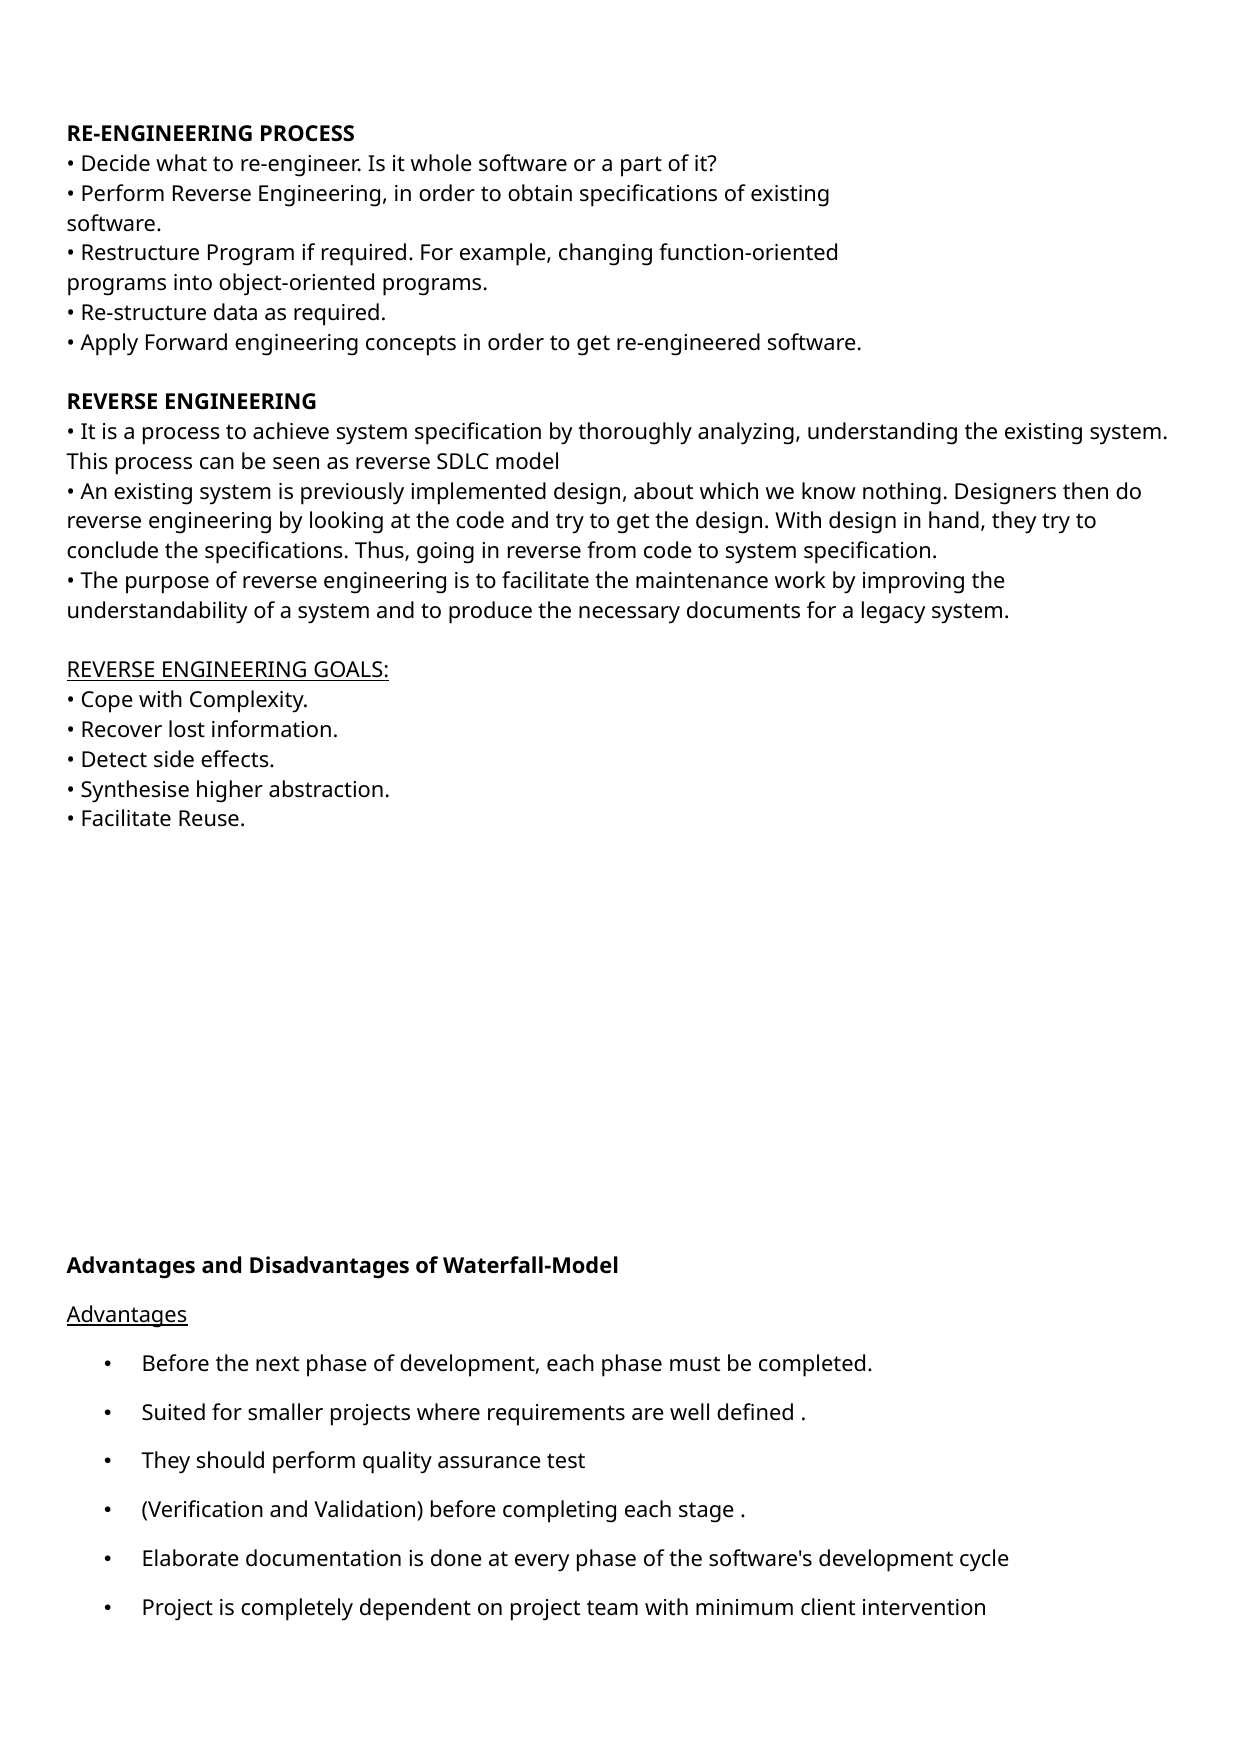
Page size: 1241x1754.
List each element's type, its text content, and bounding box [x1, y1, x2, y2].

list Project is completely dependent on project team with minimum client intervention [104, 1591, 1177, 1621]
text • Perform Reverse Engineering, in order to obtain specifications of existing [66, 178, 1177, 207]
list Suited for smaller projects where requirements are well defined . [104, 1396, 1177, 1426]
list (Verification and Validation) before completing each stage . [104, 1494, 1177, 1524]
text • An existing system is previously implemented design, about which we know nothing. Designers then do [66, 476, 1177, 505]
text • Recover lost information. [66, 714, 1177, 744]
text • Restructure Program if required. For example, changing function-oriented [66, 237, 1177, 267]
text • The purpose of reverse engineering is to facilitate the maintenance work by improving the understandability of a system and to produce the necessary documents for a legacy system. [66, 565, 1177, 624]
text RE-ENGINEERING PROCESS [66, 118, 1177, 148]
text programs into object-oriented programs. [66, 267, 1177, 297]
list Before the next phase of development, each phase must be completed. [104, 1348, 1177, 1377]
text Advantages [66, 1299, 1177, 1329]
text • It is a process to achieve system specification by thoroughly analyzing, understanding the existing system. This process can be seen as reverse SDLC model [66, 416, 1177, 476]
text REVERSE ENGINEERING GOALS: [66, 654, 1177, 684]
text REVERSE ENGINEERING [66, 386, 1177, 416]
text • Decide what to re-engineer. Is it whole software or a part of it? [66, 148, 1177, 178]
text software. [66, 207, 1177, 237]
text • Synthesise higher abstraction. [66, 773, 1177, 803]
list Elaborate documentation is done at every phase of the software's development cycle [104, 1543, 1177, 1572]
text • Re-structure data as required. [66, 297, 1177, 327]
list They should perform quality assurance test [104, 1445, 1177, 1475]
text Advantages and Disadvantages of Waterfall-Model [66, 1250, 1177, 1280]
text • Cope with Complexity. [66, 684, 1177, 714]
text • Facilitate Reuse. [66, 803, 1177, 833]
text reverse engineering by looking at the code and try to get the design. With design in hand, they try to conclude the specifications. Thus, going in reverse from code to system specification. [66, 505, 1177, 565]
text • Detect side effects. [66, 744, 1177, 773]
text • Apply Forward engineering concepts in order to get re-engineered software. [66, 327, 1177, 356]
